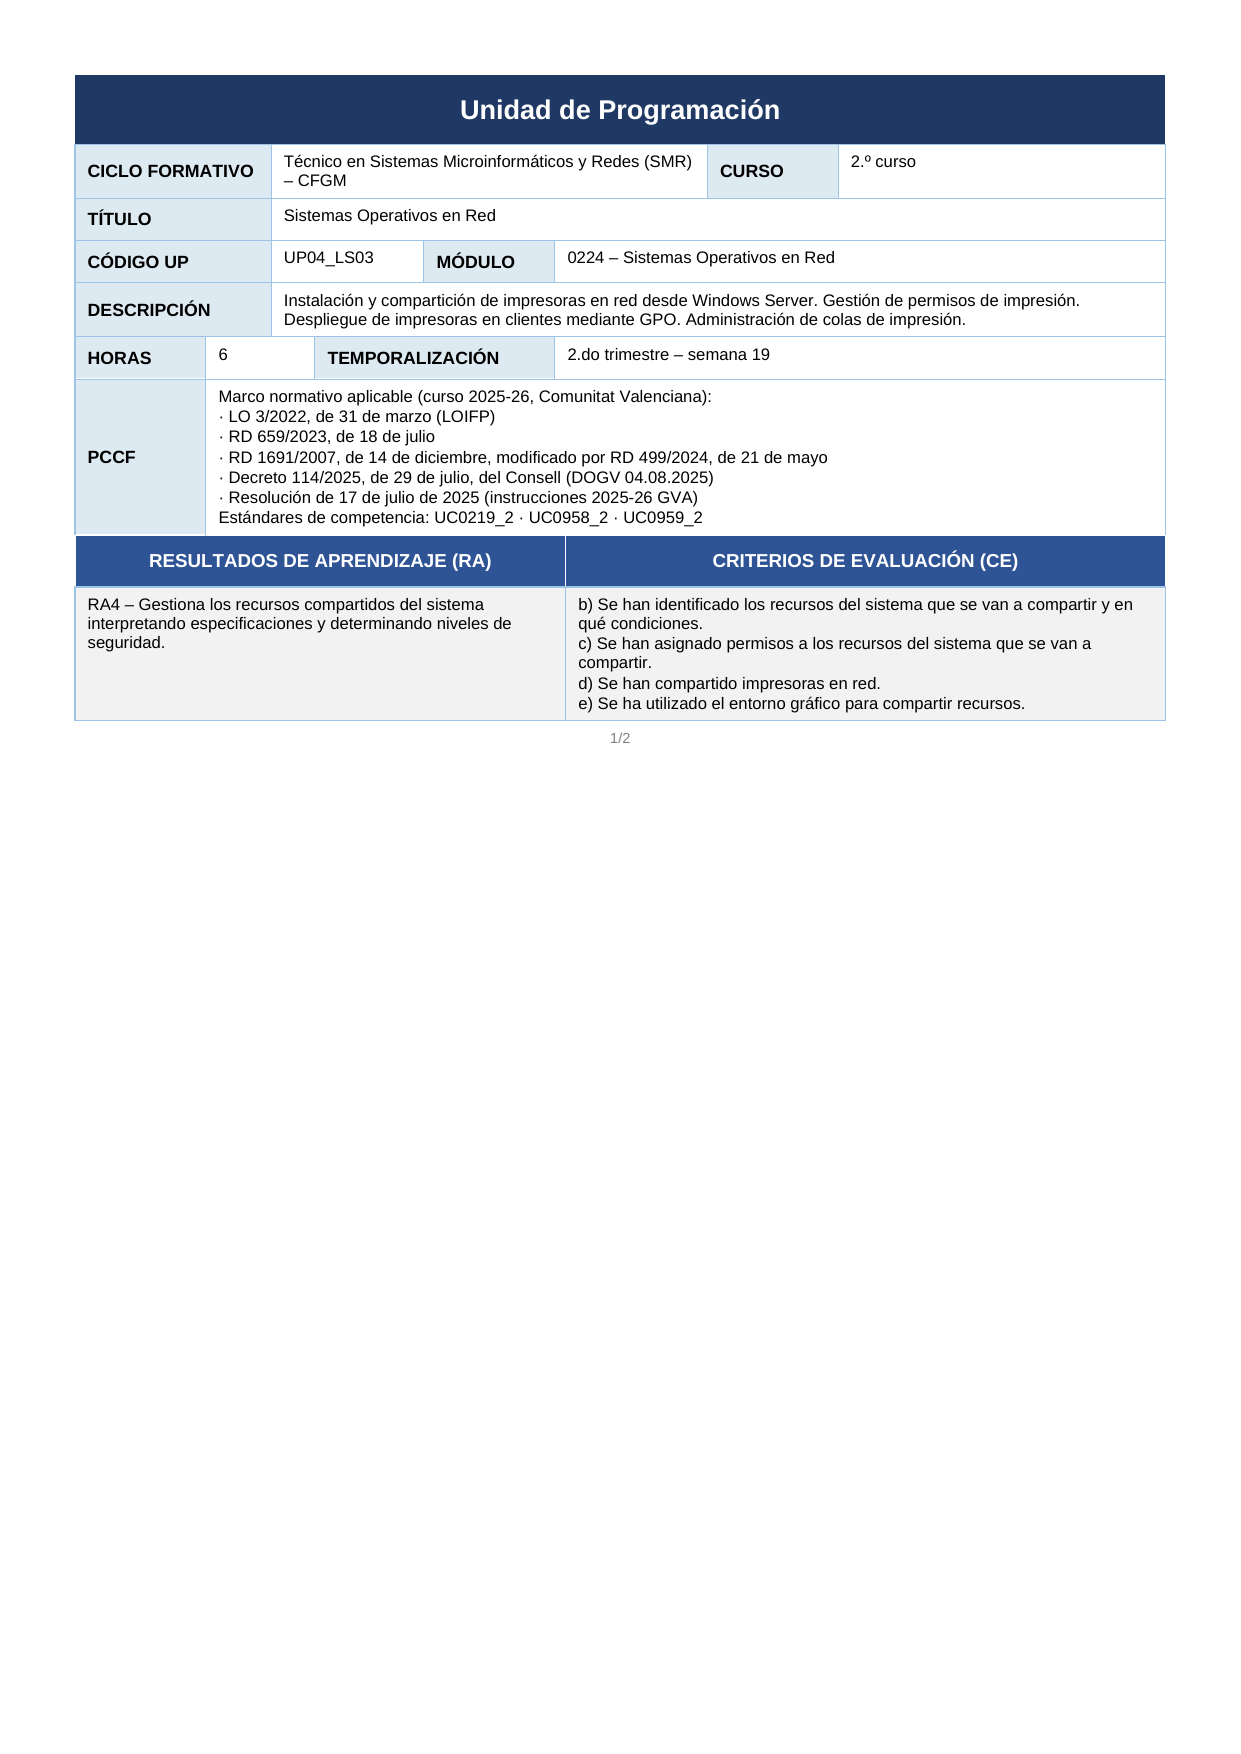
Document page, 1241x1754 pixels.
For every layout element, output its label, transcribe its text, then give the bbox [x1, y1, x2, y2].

table_cell 2.º curso [839, 145, 1165, 198]
table_cell Instalación y compartición de impresoras en red desde Windows Server. Gestión de permisos de impresión. Despliegue de impresoras en clientes mediante GPO. Administración de colas de impresión. [272, 283, 1165, 336]
table_cell b) Se han identificado los recursos del sistema que se van a compartir y en qué condiciones. c) Se han asignado permisos a los recursos del sistema que se van a compartir. d) Se han compartido impresoras en red. e) Se ha utilizado el entorno gráfico para compartir recursos. [566, 588, 1165, 720]
table_cell TÍTULO [76, 199, 271, 240]
table_cell 2.do trimestre – semana 19 [555, 337, 1165, 378]
table_cell 6 [206, 337, 314, 378]
table_cell Marco normativo aplicable (curso 2025-26, Comunitat Valenciana): · LO 3/2022, de 31 de marzo (LOIFP) · RD 659/2023, de 18 de julio · RD 1691/2007, de 14 de diciembre, modificado por RD 499/2024, de 21 de mayo · Decreto 114/2025, de 29 de julio, del Consell (DOGV 04.08.2025) · Resolución de 17 de julio de 2025 (instrucciones 2025-26 GVA) Estándares de competencia: UC0219_2 · UC0958_2 · UC0959_2 [206, 380, 1165, 534]
table_cell Sistemas Operativos en Red [272, 199, 1165, 240]
table_cell CURSO [708, 145, 838, 198]
table_header Unidad de Programación [75, 75, 1165, 144]
table_cell RESULTADOS DE APRENDIZAJE (RA) [76, 536, 565, 586]
table_cell CRITERIOS DE EVALUACIÓN (CE) [566, 536, 1165, 586]
table_cell RA4 – Gestiona los recursos compartidos del sistema interpretando especificaciones y determinando niveles de seguridad. [76, 588, 565, 720]
table_cell PCCF [76, 380, 205, 534]
table_cell 0224 – Sistemas Operativos en Red [555, 241, 1165, 282]
text 1/2 [75, 729, 1165, 746]
table_cell TEMPORALIZACIÓN [315, 337, 554, 378]
table_cell MÓDULO [424, 241, 554, 282]
table_cell Técnico en Sistemas Microinformáticos y Redes (SMR) – CFGM [272, 145, 707, 198]
table_cell CÓDIGO UP [76, 241, 271, 282]
table_cell HORAS [76, 337, 205, 378]
table_cell DESCRIPCIÓN [76, 283, 271, 336]
table_cell CICLO FORMATIVO [76, 145, 271, 198]
table_cell UP04_LS03 [272, 241, 423, 282]
